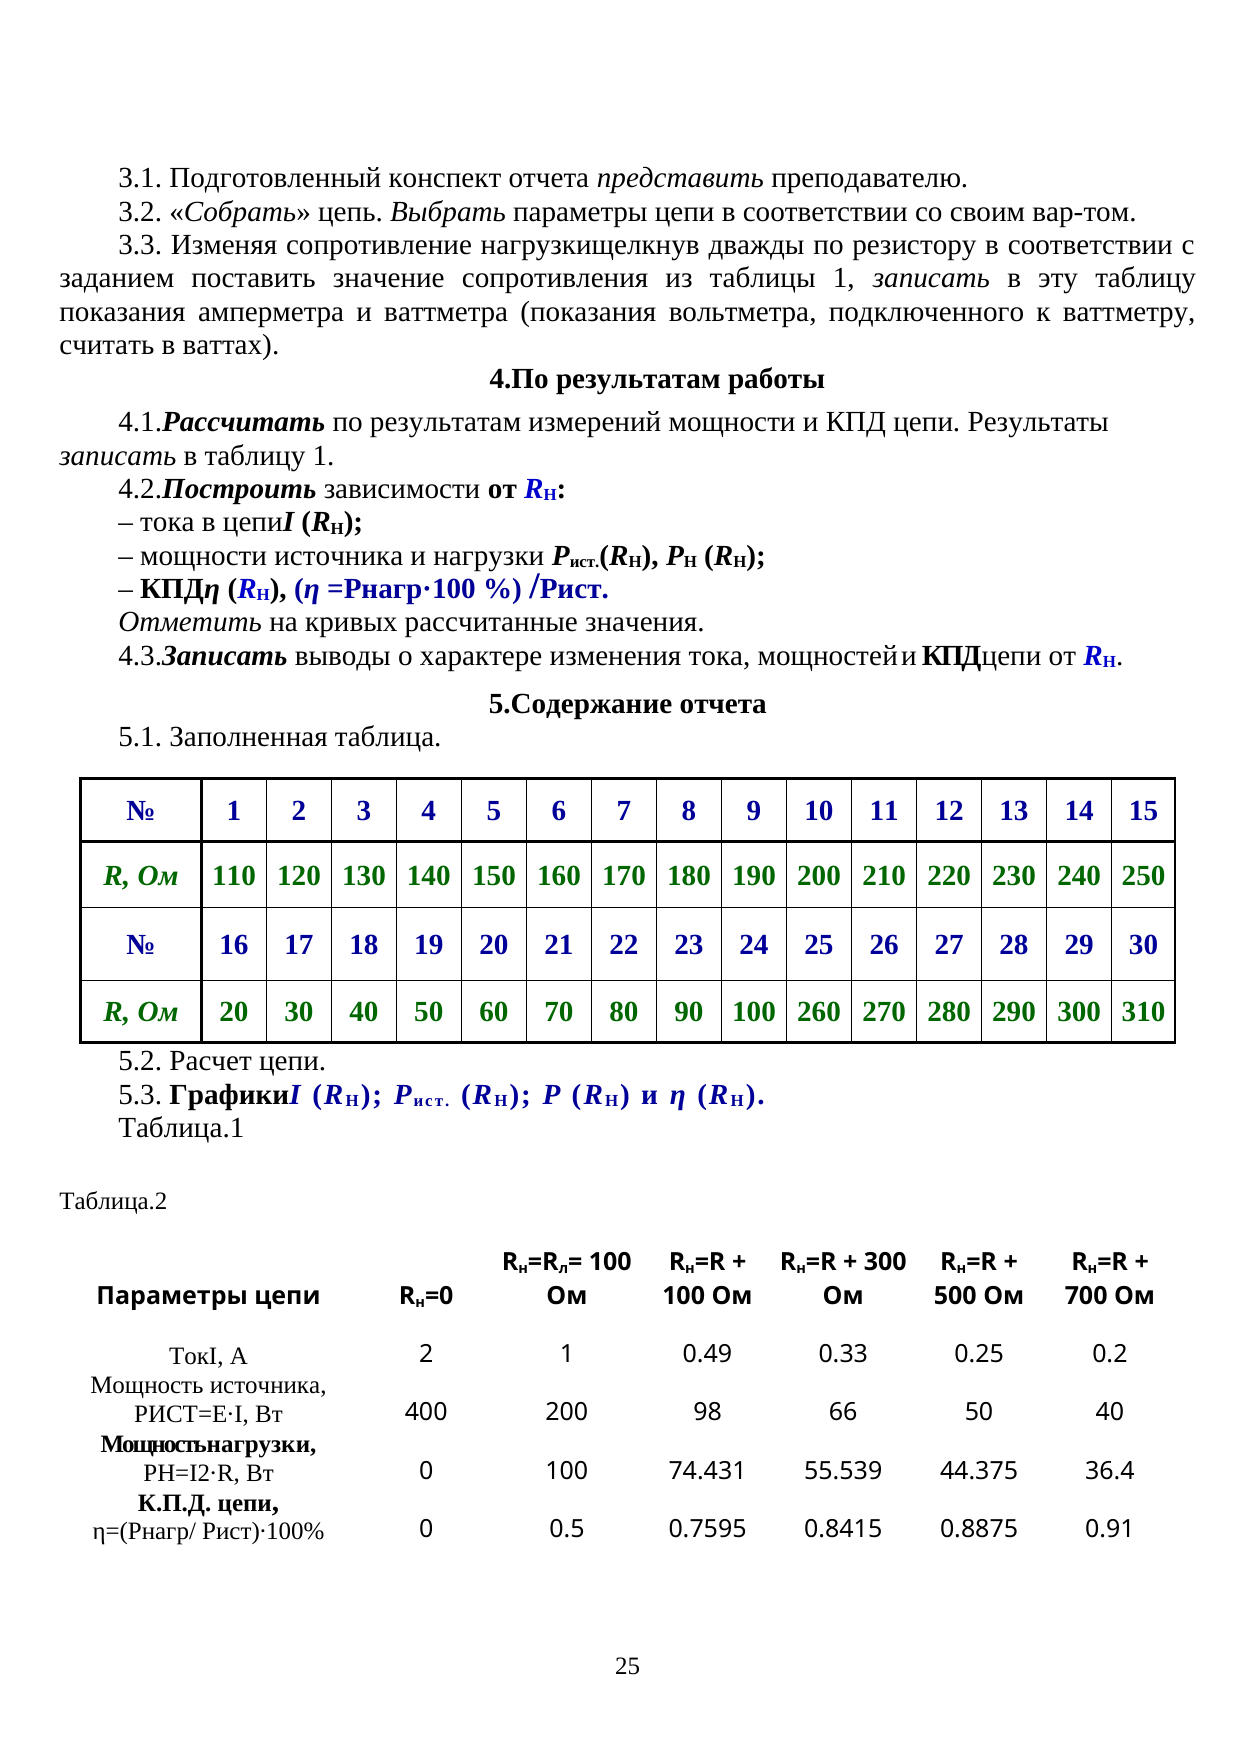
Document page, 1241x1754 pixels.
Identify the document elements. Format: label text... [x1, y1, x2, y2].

table_cell 0.7595 [642, 1486, 773, 1545]
table_cell 170 [592, 843, 656, 907]
table_cell 27 [917, 908, 981, 979]
table_header Rн=0 [361, 1243, 491, 1311]
table_header Rн=R + 300 Ом [773, 1243, 913, 1311]
table_cell 0.91 [1044, 1486, 1175, 1545]
table_cell 150 [462, 843, 526, 907]
table_cell 21 [527, 908, 591, 979]
table_header Параметры цепи [56, 1243, 361, 1311]
table_cell 36.4 [1044, 1428, 1175, 1486]
table_header 12 [917, 780, 981, 840]
table_cell ТокI, А [56, 1311, 361, 1370]
text 5.Содержание отчета [59, 686, 1196, 720]
table_cell 130 [332, 843, 396, 907]
table_cell 270 [852, 981, 916, 1041]
table_cell 160 [527, 843, 591, 907]
table_cell 90 [657, 981, 721, 1041]
table_cell 18 [332, 908, 396, 979]
text 3.3. Изменяя сопротивление нагрузкищелкнув дважды по резистору в соответствии с заданием поставить значение сопротивления из таблицы 1, записать в эту таблицу показания амперметра и ваттметра (показания вольтметра, подключенного к ваттметру, считать в ваттах). [59, 228, 1196, 361]
table_cell 20 [462, 908, 526, 979]
table_header 11 [852, 780, 916, 840]
table_cell 40 [1044, 1370, 1175, 1428]
text – мощности источника и нагрузки Рист.(RН), РН (RН); [59, 538, 1196, 572]
text – КПДη (RН), (η =Рнагр·100 %) /Рист. [59, 572, 1196, 605]
table_cell 400 [361, 1370, 491, 1428]
table_cell К.П.Д. цепи, η=(Рнагр/ Рист)∙100% [56, 1486, 361, 1545]
table_header 1 [203, 780, 266, 840]
table_cell 0.2 [1044, 1311, 1175, 1370]
table_cell 26 [852, 908, 916, 979]
table_cell 280 [917, 981, 981, 1041]
text Таблица.2 [59, 1186, 1196, 1214]
table_cell 60 [462, 981, 526, 1041]
table_cell 250 [1112, 843, 1174, 907]
table_cell 98 [642, 1370, 773, 1428]
table_header 2 [267, 780, 331, 840]
table_cell 100 [491, 1428, 642, 1486]
table_cell 2 [361, 1311, 491, 1370]
text 5.3. ГрафикиI (RН); Рист. (RН); Р (RН) и η (RН). [59, 1077, 1196, 1111]
table_cell 70 [527, 981, 591, 1041]
table_cell 300 [1047, 981, 1111, 1041]
table_cell 0.8875 [913, 1486, 1044, 1545]
text 3.1. Подготовленный конспект отчета представить преподавателю. [59, 161, 1196, 194]
table_cell Мощность источника, РИСТ=Е·I, Вт [56, 1370, 361, 1428]
table_cell 66 [773, 1370, 913, 1428]
table_cell 110 [203, 843, 266, 907]
table_cell 50 [913, 1370, 1044, 1428]
table_cell 16 [203, 908, 266, 979]
table_header 10 [787, 780, 851, 840]
table_header Rн=R + 500 Ом [913, 1243, 1044, 1311]
table_cell 240 [1047, 843, 1111, 907]
table_cell R, Ом [82, 981, 200, 1041]
table_cell 0.8415 [773, 1486, 913, 1545]
table_cell 30 [267, 981, 331, 1041]
table_header Rн=R + 700 Ом [1044, 1243, 1175, 1311]
table_header Rн=R + 100 Ом [642, 1243, 773, 1311]
table_header 15 [1112, 780, 1174, 840]
table_cell 28 [982, 908, 1046, 979]
text 4.3.Записать выводы о характере изменения тока, мощностей и КПДцепи от RН. [59, 638, 1196, 672]
text – тока в цепиI (RН); [59, 505, 1196, 538]
table_cell 220 [917, 843, 981, 907]
text 5.1. Заполненная таблица. [59, 720, 1196, 753]
table_cell 23 [657, 908, 721, 979]
table_cell 190 [722, 843, 786, 907]
table_cell 120 [267, 843, 331, 907]
table_header 9 [722, 780, 786, 840]
table_cell 200 [787, 843, 851, 907]
table_cell 210 [852, 843, 916, 907]
table_header 3 [332, 780, 396, 840]
table_cell 55.539 [773, 1428, 913, 1486]
table_cell 290 [982, 981, 1046, 1041]
table_cell 50 [397, 981, 461, 1041]
table_header 6 [527, 780, 591, 840]
table_cell 17 [267, 908, 331, 979]
table_cell 180 [657, 843, 721, 907]
table_cell 140 [397, 843, 461, 907]
table_cell 29 [1047, 908, 1111, 979]
table_cell 0.5 [491, 1486, 642, 1545]
table_cell 0 [361, 1486, 491, 1545]
table_header 7 [592, 780, 656, 840]
table_header 13 [982, 780, 1046, 840]
text Таблица.1 [59, 1111, 1196, 1144]
table_cell 30 [1112, 908, 1174, 979]
text 4.По результатам работы [59, 361, 1196, 394]
table_header 14 [1047, 780, 1111, 840]
table_cell 44.375 [913, 1428, 1044, 1486]
text 4.1.Рассчитать по результатам измерений мощности и КПД цепи. Результаты записать в таблицу 1. [59, 405, 1196, 472]
table_cell 40 [332, 981, 396, 1041]
table_cell R, Ом [82, 843, 200, 907]
table_header № [82, 780, 200, 840]
table_cell 19 [397, 908, 461, 979]
table_header 4 [397, 780, 461, 840]
text 5.2. Расчет цепи. [59, 753, 1196, 1077]
table_cell 1 [491, 1311, 642, 1370]
table_cell 80 [592, 981, 656, 1041]
table_cell 22 [592, 908, 656, 979]
table_cell 100 [722, 981, 786, 1041]
table_cell 0 [361, 1428, 491, 1486]
table_header 8 [657, 780, 721, 840]
table_cell 310 [1112, 981, 1174, 1041]
table_cell 0.25 [913, 1311, 1044, 1370]
table_cell 200 [491, 1370, 642, 1428]
table_cell Мощностьнагрузки, РН=I2·R, Вт [56, 1428, 361, 1486]
text Отметить на кривых рассчитанные значения. [59, 605, 1196, 638]
table_cell 74.431 [642, 1428, 773, 1486]
table_cell 0.49 [642, 1311, 773, 1370]
table_cell 0.33 [773, 1311, 913, 1370]
text 4.2.Построить зависимости от RН: [59, 472, 1196, 505]
table_header 5 [462, 780, 526, 840]
table_cell 24 [722, 908, 786, 979]
table_header Rн=Rл= 100 Ом [491, 1243, 642, 1311]
table_cell № [82, 908, 200, 979]
table_cell 260 [787, 981, 851, 1041]
text 3.2. «Собрать» цепь. Выбрать параметры цепи в соответствии со своим вар-том. [59, 194, 1196, 228]
table_cell 25 [787, 908, 851, 979]
table_cell 230 [982, 843, 1046, 907]
table_cell 20 [203, 981, 266, 1041]
